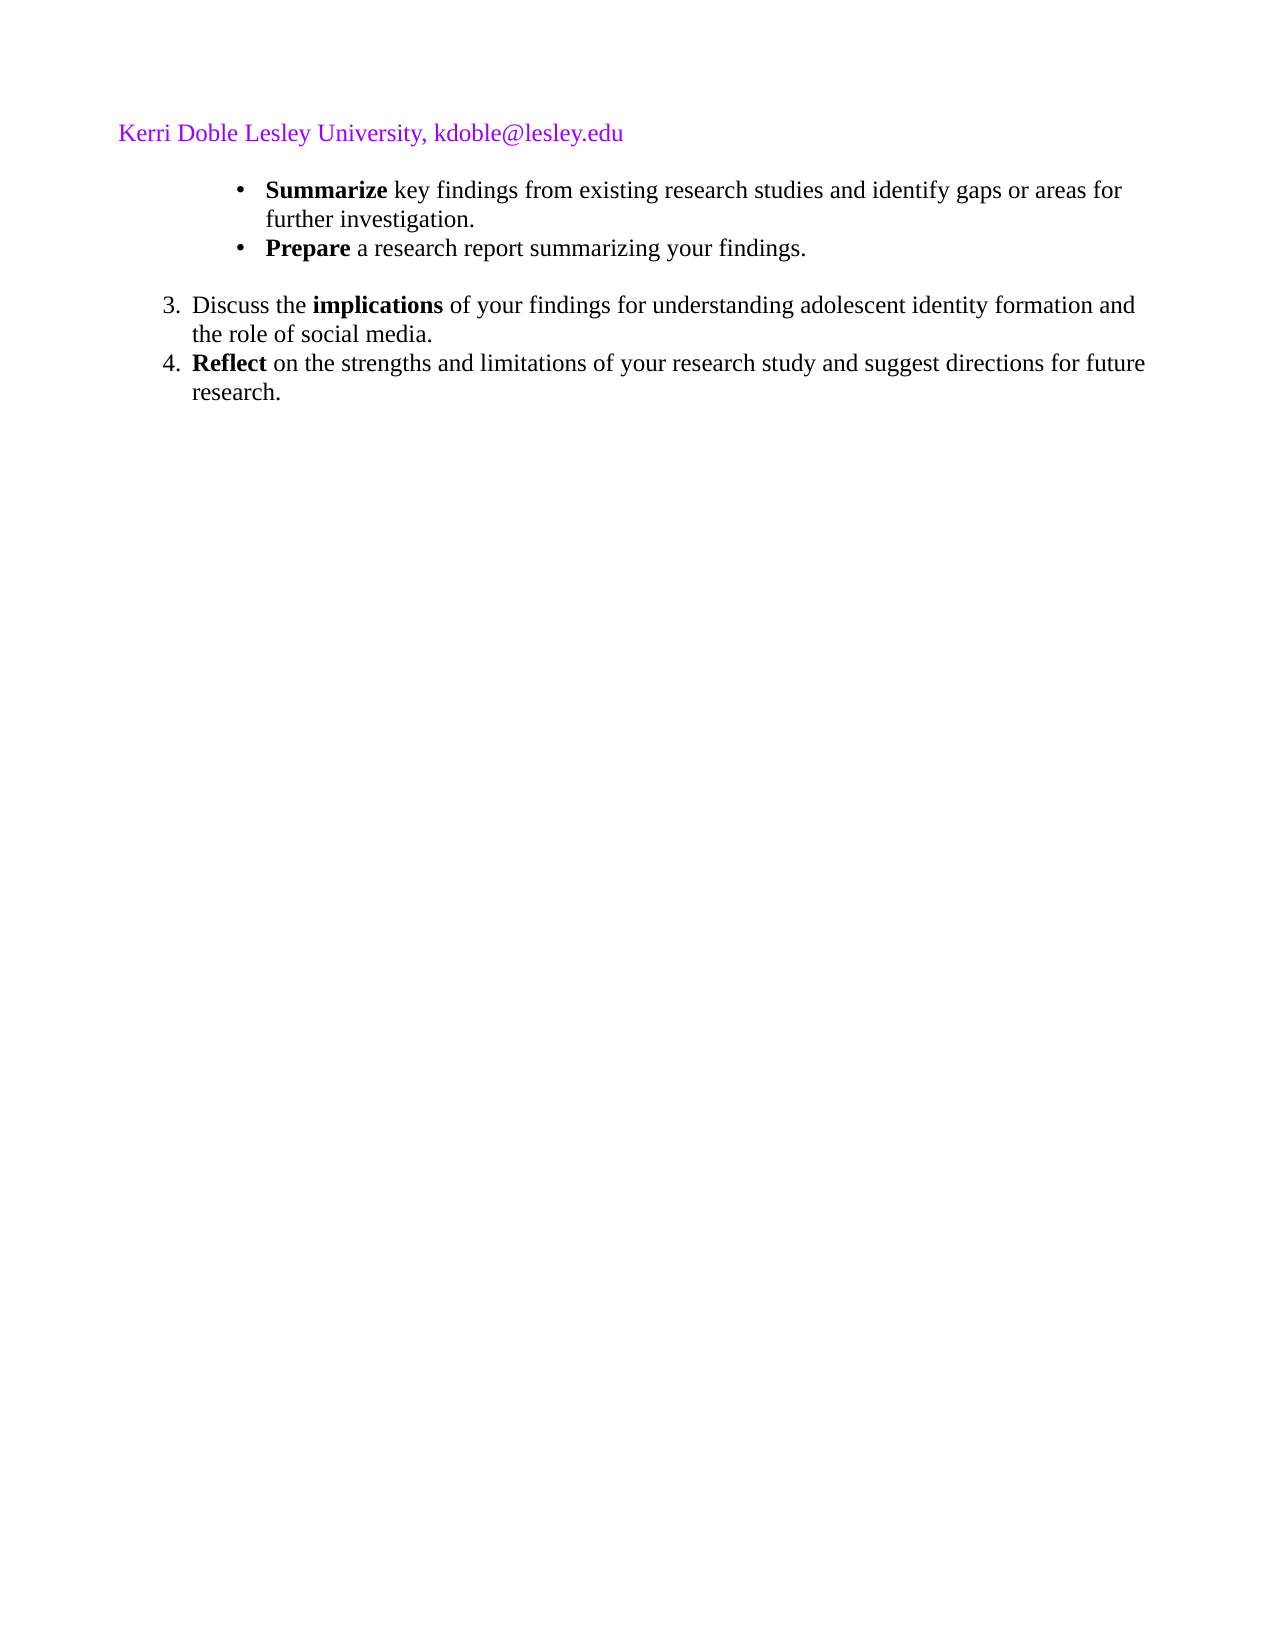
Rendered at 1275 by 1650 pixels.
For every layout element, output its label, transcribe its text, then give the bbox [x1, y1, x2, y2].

list Summarize key findings from existing research studies and identify gaps or areas for further investigation. [236, 176, 1157, 233]
list Prepare a research report summarizing your findings. [236, 233, 1157, 262]
list Discuss the implications of your findings for understanding adolescent identity formation and the role of social media. [162, 291, 1157, 348]
list Reflect on the strengths and limitations of your research study and suggest directions for future research. [162, 348, 1157, 406]
text Kerri Doble Lesley University, kdoble@lesley.edu [118, 118, 1157, 147]
